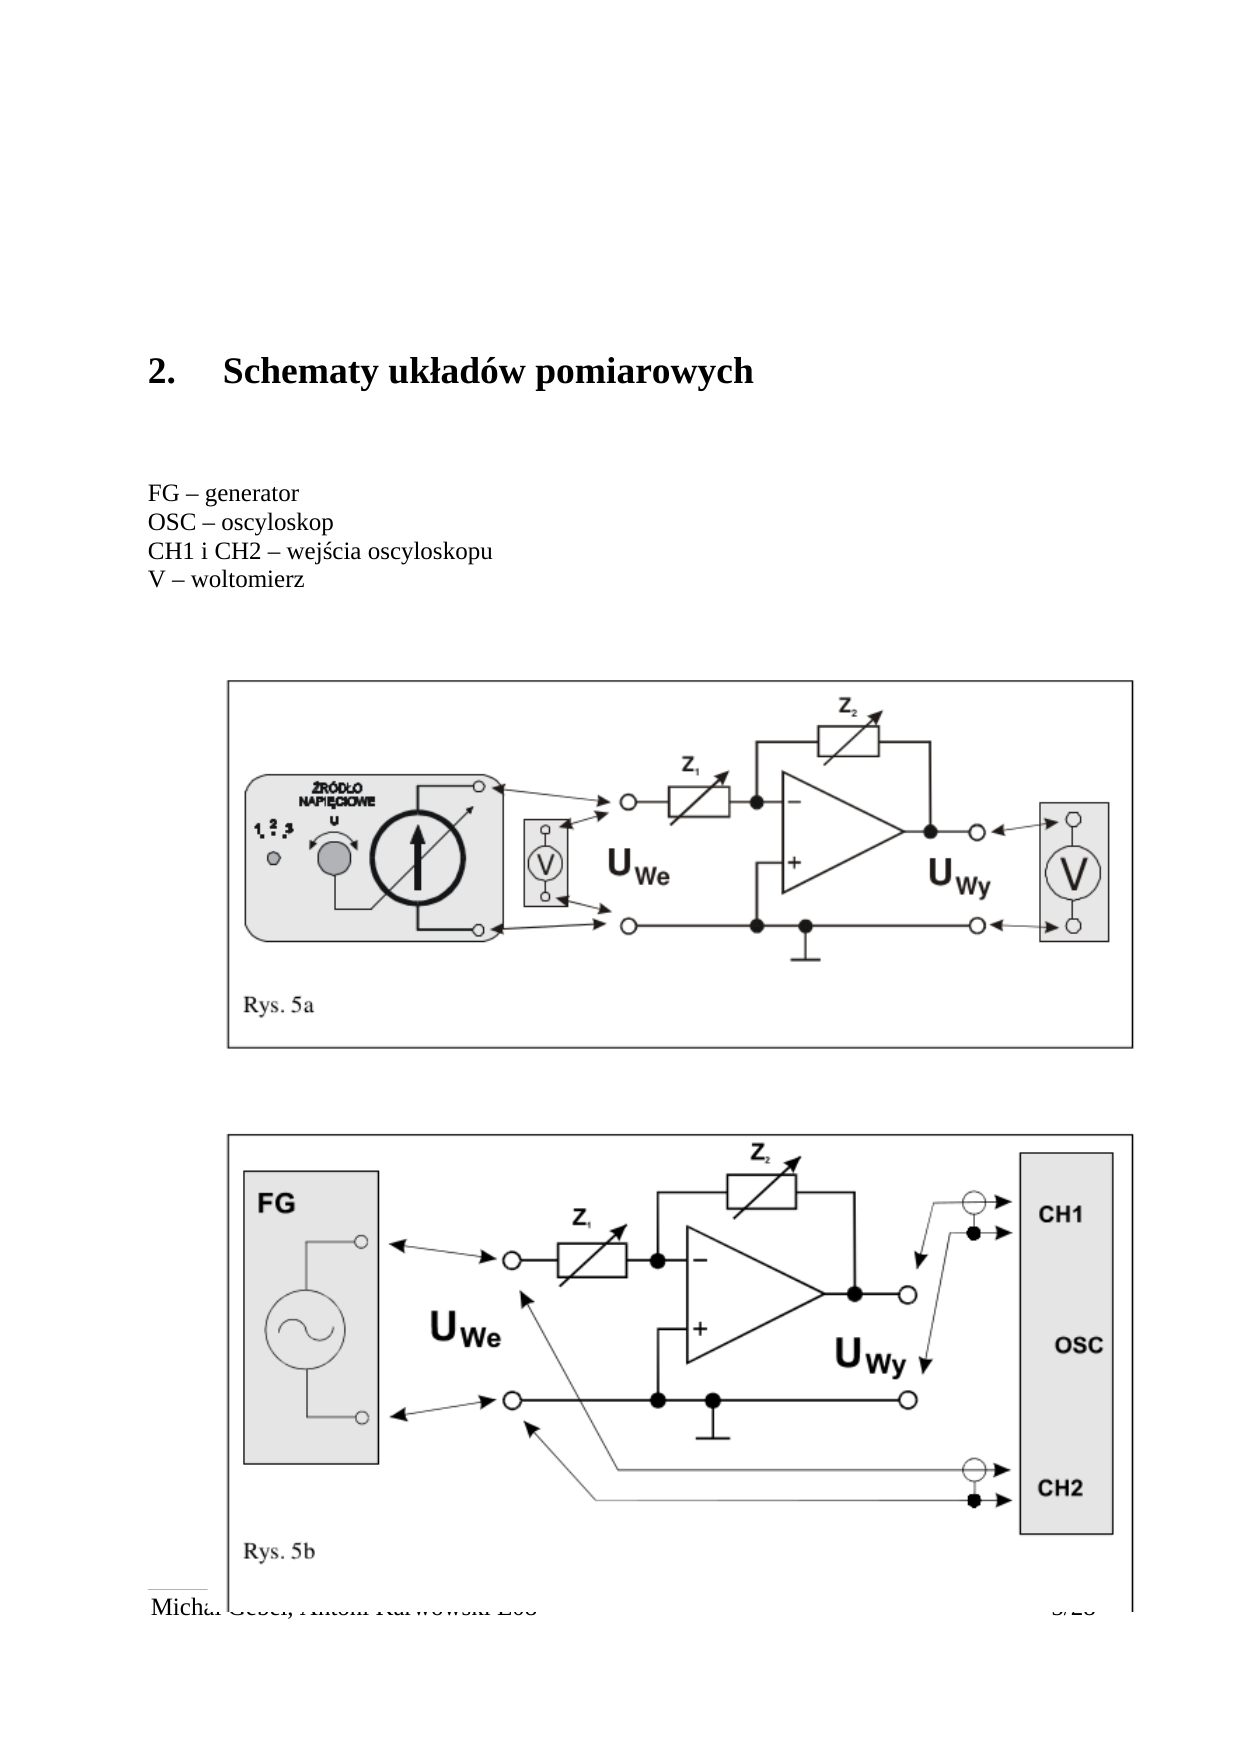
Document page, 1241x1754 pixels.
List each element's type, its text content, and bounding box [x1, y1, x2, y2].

text 2. Schematy układów pomiarowych [148, 349, 1093, 392]
text FG – generator [148, 478, 1093, 507]
text V – woltomierz [148, 564, 1093, 593]
text OSC – oscyloskop [148, 507, 1093, 536]
text CH1 i CH2 – wejścia oscyloskopu [148, 536, 1093, 564]
picture [207, 679, 1153, 1612]
